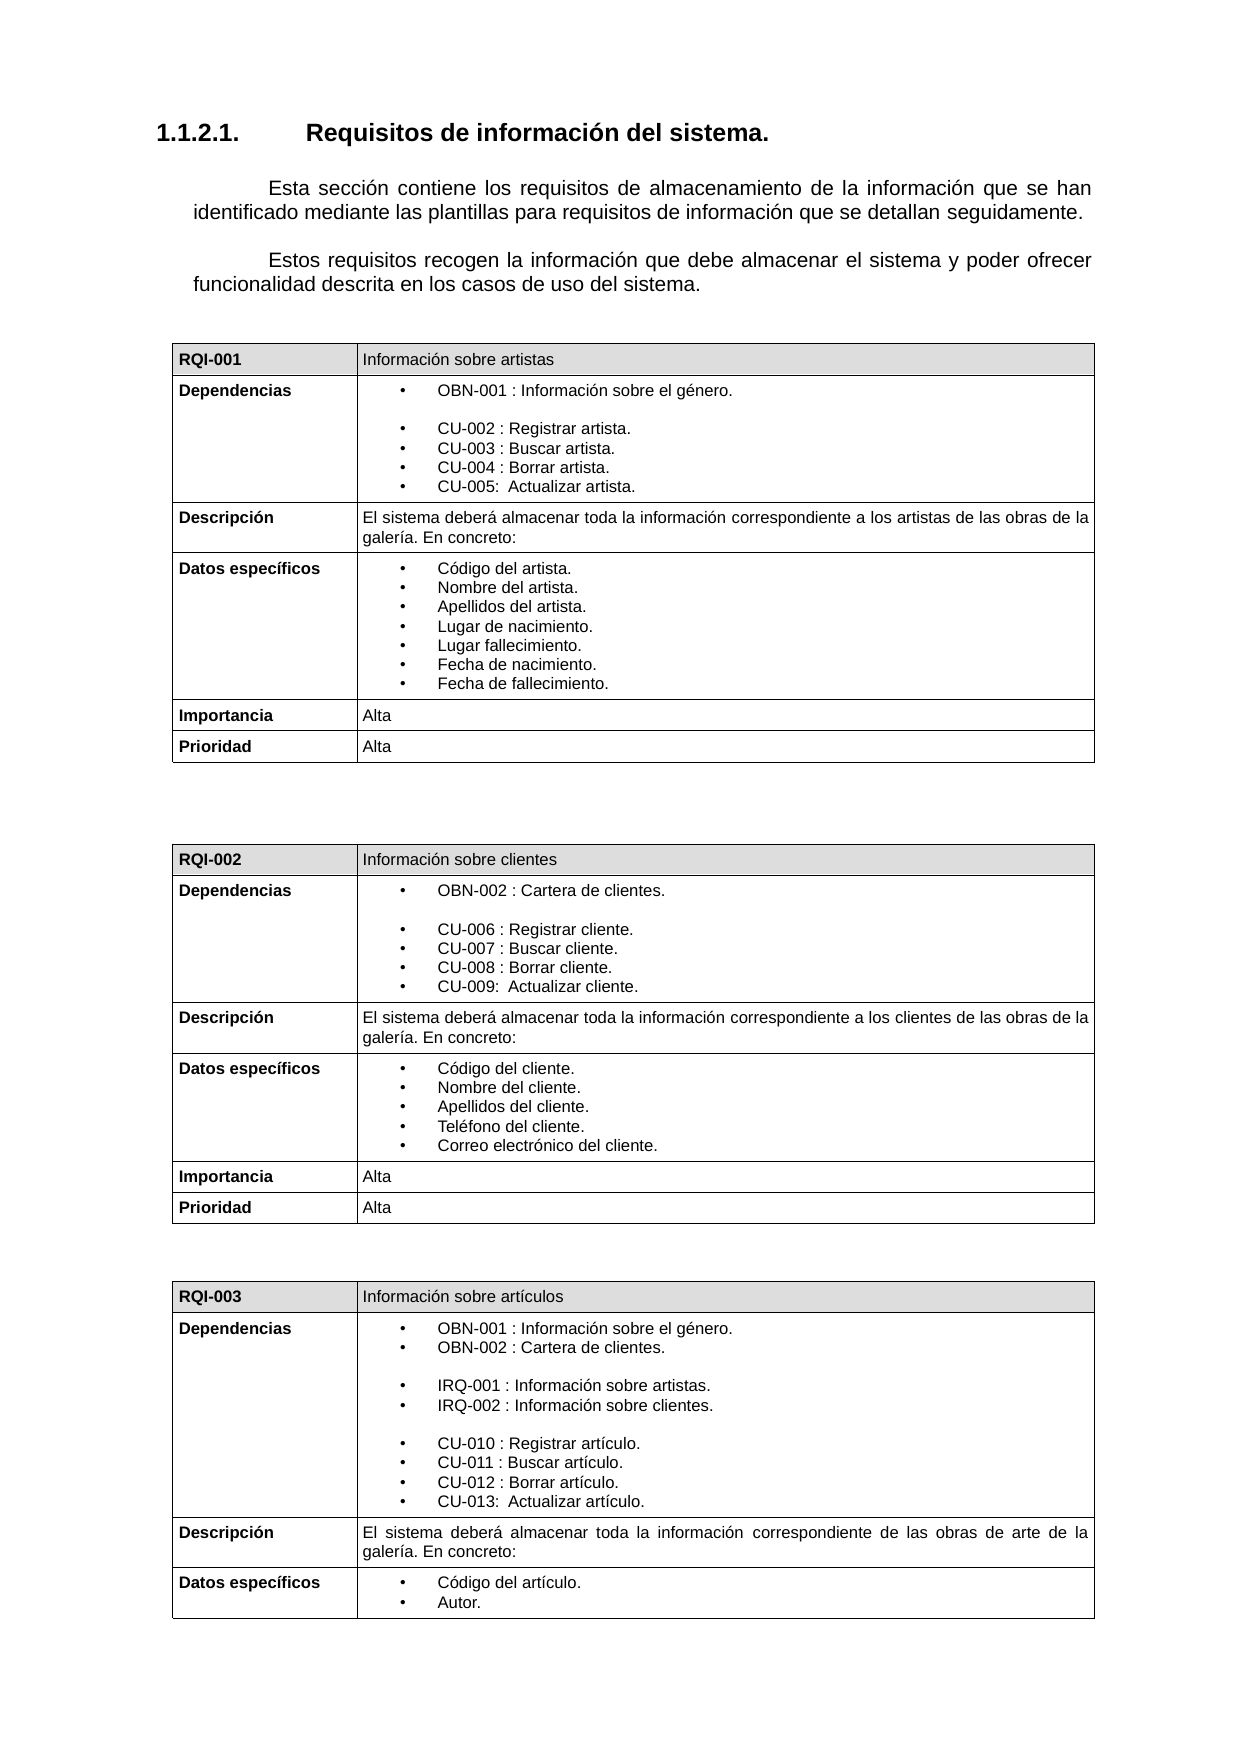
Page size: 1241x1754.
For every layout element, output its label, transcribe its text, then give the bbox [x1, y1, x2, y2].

table_cell Datos específicos [173, 1054, 357, 1161]
text Estos requisitos recogen la información que debe almacenar el sistema y poder ofrecer funcionalidad descrita en los casos de uso del sistema. [193, 247, 1093, 295]
table_cell Dependencias [173, 1313, 357, 1517]
table_cell Dependencias [173, 876, 357, 1002]
table_header Información sobre artistas [358, 344, 1094, 374]
list Requisitos de información del sistema. [156, 118, 1093, 147]
table_cell OBN-001 : Información sobre el género. OBN-002 : Cartera de clientes. IRQ-001 : Información sobre artistas. IRQ-002 : Información sobre clientes. CU-010 : Registrar artículo. CU-011 : Buscar artículo. CU-012 : Borrar artículo. CU-013: Actualizar artículo. [358, 1313, 1094, 1517]
table_cell Código del artista. Nombre del artista. Apellidos del artista. Lugar de nacimiento. Lugar fallecimiento. Fecha de nacimiento. Fecha de fallecimiento. [358, 553, 1094, 699]
table_cell El sistema deberá almacenar toda la información correspondiente a los clientes de las obras de la galería. En concreto: [358, 1003, 1094, 1052]
table_cell Alta [358, 700, 1094, 730]
table_cell Código del cliente. Nombre del cliente. Apellidos del cliente. Teléfono del cliente. Correo electrónico del cliente. [358, 1054, 1094, 1161]
text Esta sección contiene los requisitos de almacenamiento de la información que se han identificado mediante las plantillas para requisitos de información que se detallan seguidamente. [193, 176, 1093, 223]
table_cell Descripción [173, 503, 357, 552]
table_cell Prioridad [173, 731, 357, 761]
table_cell Dependencias [173, 376, 357, 502]
table_cell OBN-001 : Información sobre el género. CU-002 : Registrar artista. CU-003 : Buscar artista. CU-004 : Borrar artista. CU-005: Actualizar artista. [358, 376, 1094, 502]
table_cell El sistema deberá almacenar toda la información correspondiente a los artistas de las obras de la galería. En concreto: [358, 503, 1094, 552]
table_cell Alta [358, 1193, 1094, 1223]
table_cell OBN-002 : Cartera de clientes. CU-006 : Registrar cliente. CU-007 : Buscar cliente. CU-008 : Borrar cliente. CU-009: Actualizar cliente. [358, 876, 1094, 1002]
table_cell Descripción [173, 1518, 357, 1567]
table_header Información sobre artículos [358, 1282, 1094, 1312]
table_cell Importancia [173, 700, 357, 730]
table_cell Alta [358, 1162, 1094, 1192]
table_cell Importancia [173, 1162, 357, 1192]
table_cell Datos específicos [173, 1568, 357, 1617]
table_cell Alta [358, 731, 1094, 761]
table_header RQI-002 [173, 845, 357, 874]
table_header RQI-003 [173, 1282, 357, 1312]
table_header RQI-001 [173, 344, 357, 374]
table_cell Descripción [173, 1003, 357, 1052]
table_header Información sobre clientes [358, 845, 1094, 874]
table_cell Datos específicos [173, 553, 357, 699]
table_cell Prioridad [173, 1193, 357, 1223]
table_cell Código del artículo. Autor. Propietario. Título del artículo. Tipo de artículo: escultura, grabado, litografía. Descripción del artículo. Firma del artículo. Numeración de la artículo. Editor del artículo. Medidas del artículo. Pisada del grabado. Comentarios del artículo. Estado del artículo : vendido, ofrecido o en propiedad. [358, 1568, 1094, 1617]
table_cell El sistema deberá almacenar toda la información correspondiente de las obras de arte de la galería. En concreto: [358, 1518, 1094, 1567]
